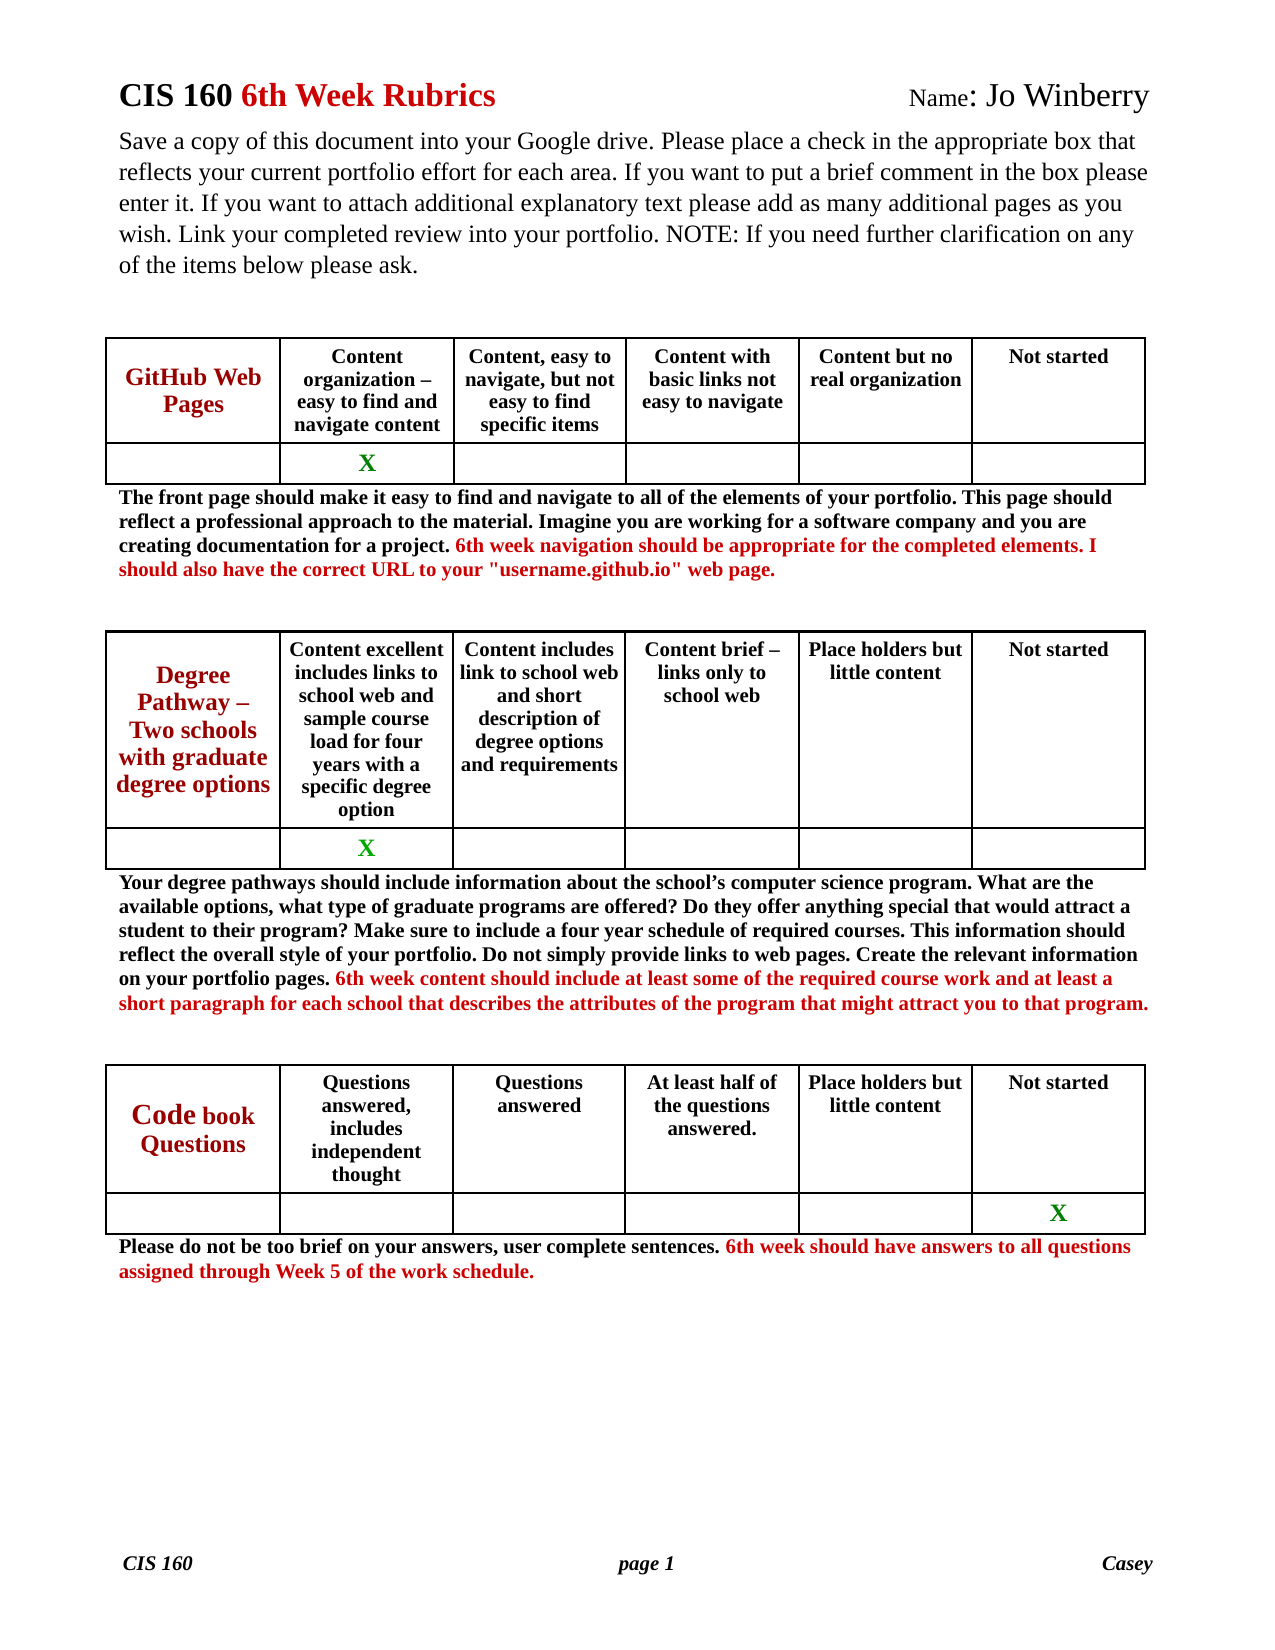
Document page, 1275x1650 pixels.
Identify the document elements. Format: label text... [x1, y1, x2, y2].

table_cell [973, 829, 1144, 868]
table_cell [800, 1194, 971, 1232]
text Your degree pathways should include information about the school’s computer science program. What are the available options, what type of graduate programs are offered? Do they offer anything special that would attract a student to their program? Make sure to include a four year schedule of required courses. This information should reflect the overall style of your portfolio. Do not simply provide links to web pages. Create the relevant information on your portfolio pages. 6th week content should include at least some of the required course work and at least a short paragraph for each school that describes the attributes of the program that might attract you to that program. [118, 870, 1157, 1014]
table_header Not started [973, 633, 1144, 827]
table_header Code book Questions [107, 1066, 279, 1192]
table_cell [626, 829, 798, 868]
table_header Questions answered [454, 1066, 624, 1192]
table_header Content, easy to navigate, but not easy to find specific items [455, 339, 625, 442]
table_header Place holders but little content [800, 1066, 971, 1192]
table_header GitHub Web Pages [107, 339, 279, 442]
table_header At least half of the questions answered. [626, 1066, 798, 1192]
table_header Content organization – easy to find and navigate content [281, 339, 453, 442]
table_cell [107, 829, 279, 868]
table_header Degree Pathway – Two schools with graduate degree options [107, 633, 279, 827]
table_cell [281, 1194, 452, 1232]
table_cell [626, 1194, 798, 1232]
table_header Not started [973, 1066, 1144, 1192]
table_header Questions answered, includes independent thought [281, 1066, 452, 1192]
table_header Content includes link to school web and short description of degree options and requirements [454, 633, 624, 827]
table_header Place holders but little content [800, 633, 971, 827]
table_cell [973, 444, 1144, 483]
table_cell [454, 829, 624, 868]
table_header Content excellent includes links to school web and sample course load for four years with a specific degree option [281, 633, 452, 827]
table_cell [107, 444, 279, 483]
table_cell [627, 444, 798, 483]
table_cell [800, 829, 971, 868]
table_cell [107, 1194, 279, 1232]
table_cell [454, 1194, 624, 1232]
table_cell X [281, 829, 452, 868]
text Save a copy of this document into your Google drive. Please place a check in the appropriate box that reflects your current portfolio effort for each area. If you want to put a brief comment in the box please enter it. If you want to attach additional explanatory text please add as many additional pages as you wish. Link your completed review into your portfolio. NOTE: If you need further clarification on any of the items below please ask. [118, 126, 1157, 279]
table_cell X [973, 1194, 1144, 1232]
text Please do not be too brief on your answers, user complete sentences. 6th week should have answers to all questions assigned through Week 5 of the work schedule. [118, 1234, 1157, 1309]
text CIS 160 6th Week Rubrics Name: Jo Winberry [118, 75, 1157, 113]
table_header Content with basic links not easy to navigate [627, 339, 798, 442]
table_header Content but no real organization [800, 339, 971, 442]
table_cell [455, 444, 625, 483]
table_cell [800, 444, 971, 483]
table_header Not started [973, 339, 1144, 442]
table_cell X [281, 444, 453, 483]
table_header Content brief – links only to school web [626, 633, 798, 827]
text The front page should make it easy to find and navigate to all of the elements of your portfolio. This page should reflect a professional approach to the material. Imagine you are working for a software company and you are creating documentation for a project. 6th week navigation should be appropriate for the completed elements. I should also have the correct URL to your "username.github.io" web page. [118, 485, 1157, 581]
